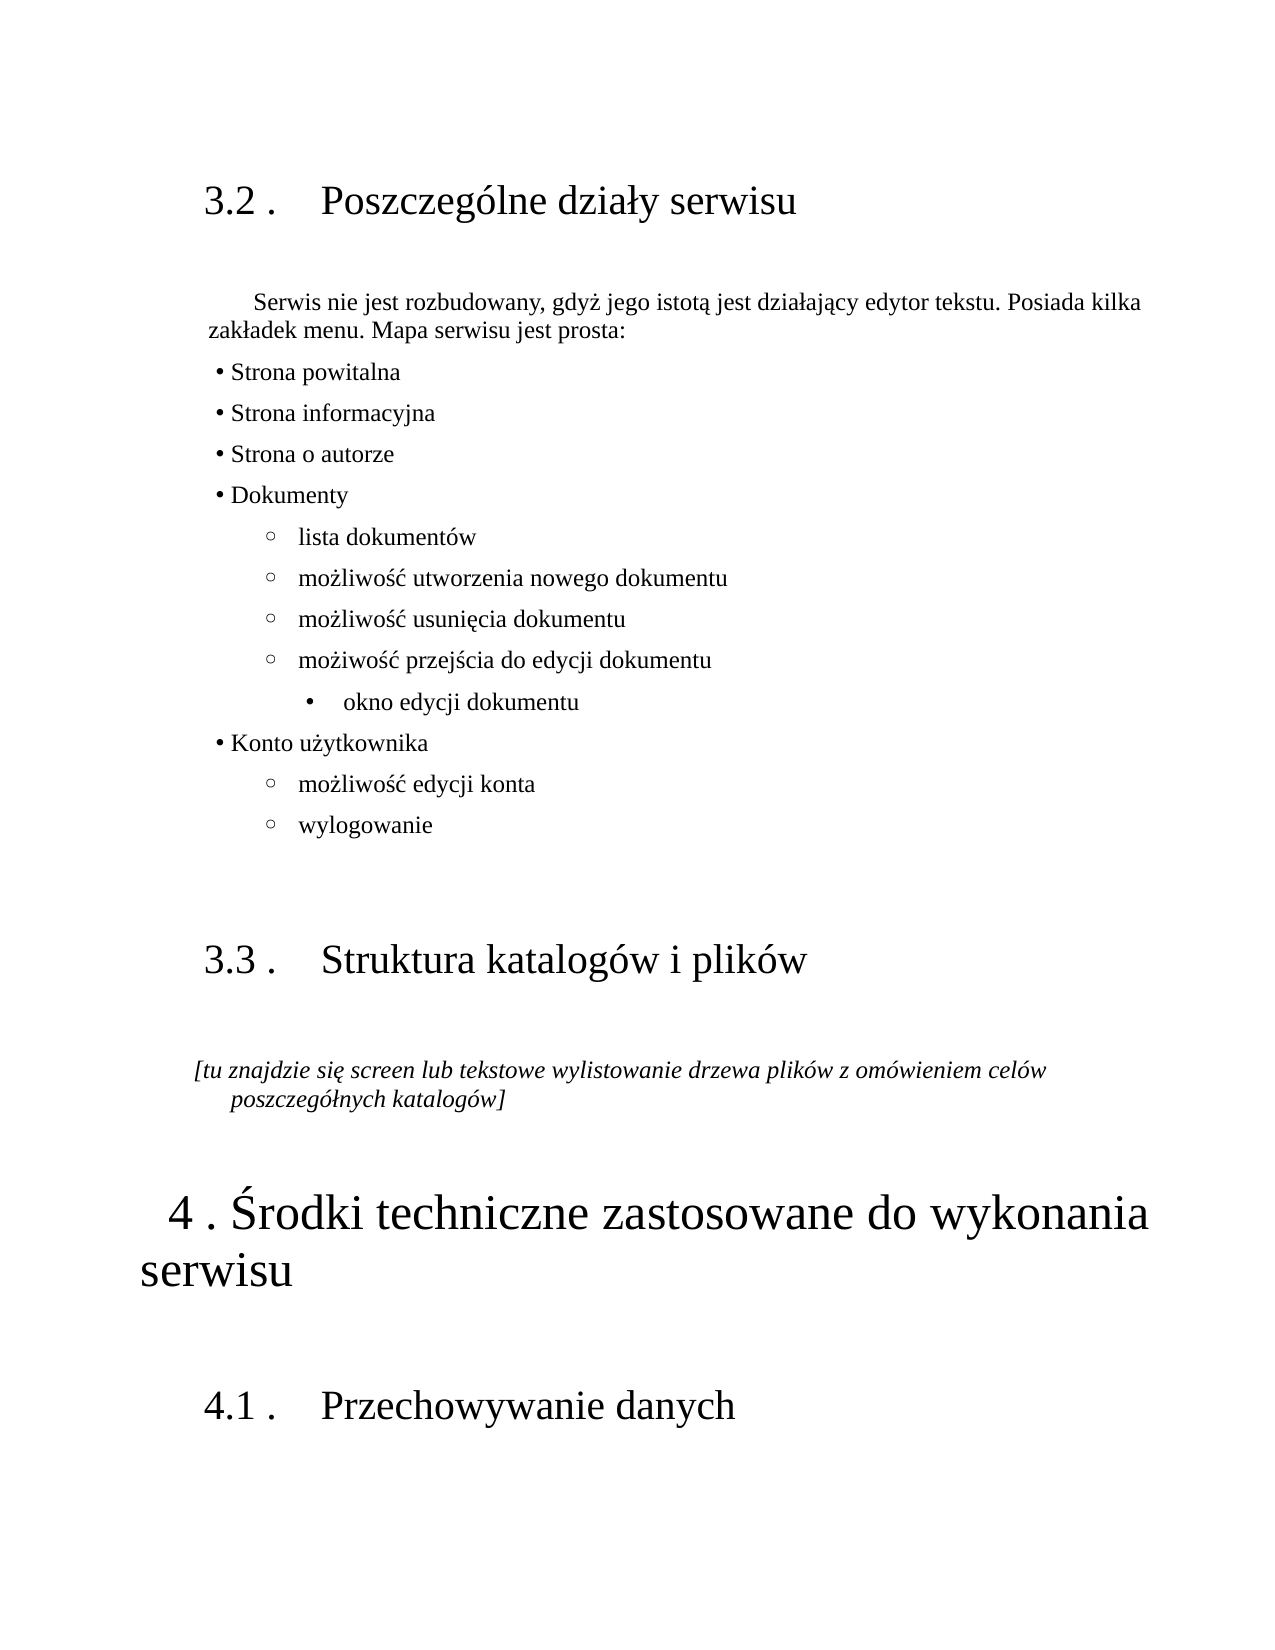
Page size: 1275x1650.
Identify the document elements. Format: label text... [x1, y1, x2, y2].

list Środki techniczne zastosowane do wykonania serwisu [141, 1183, 1157, 1298]
list Dokumenty [216, 481, 1157, 509]
list okno edycji dokumentu [306, 687, 1157, 716]
text [tu znajdzie się screen lub tekstowe wylistowanie drzewa plików z omówieniem celów poszczegółnych katalogów] [193, 1055, 1157, 1113]
list możiwość przejścia do edycji dokumentu [261, 646, 1157, 674]
list Przechowywanie danych [193, 1380, 1157, 1428]
list wylogowanie [261, 811, 1157, 839]
list lista dokumentów [261, 522, 1157, 551]
list Strona o autorze [216, 439, 1157, 468]
text Serwis nie jest rozbudowany, gdyż jego istotą jest działający edytor tekstu. Posiada kilka zakładek menu. Mapa serwisu jest prosta: [171, 287, 1157, 344]
list Konto użytkownika [216, 728, 1157, 757]
list możliwość usunięcia dokumentu [261, 604, 1157, 633]
list możliwość edycji konta [261, 769, 1157, 798]
list możliwość utworzenia nowego dokumentu [261, 563, 1157, 592]
list Poszczególne działy serwisu [193, 176, 1157, 223]
list Struktura katalogów i plików [193, 934, 1157, 982]
list Strona powitalna [216, 357, 1157, 386]
list Strona informacyjna [216, 398, 1157, 427]
